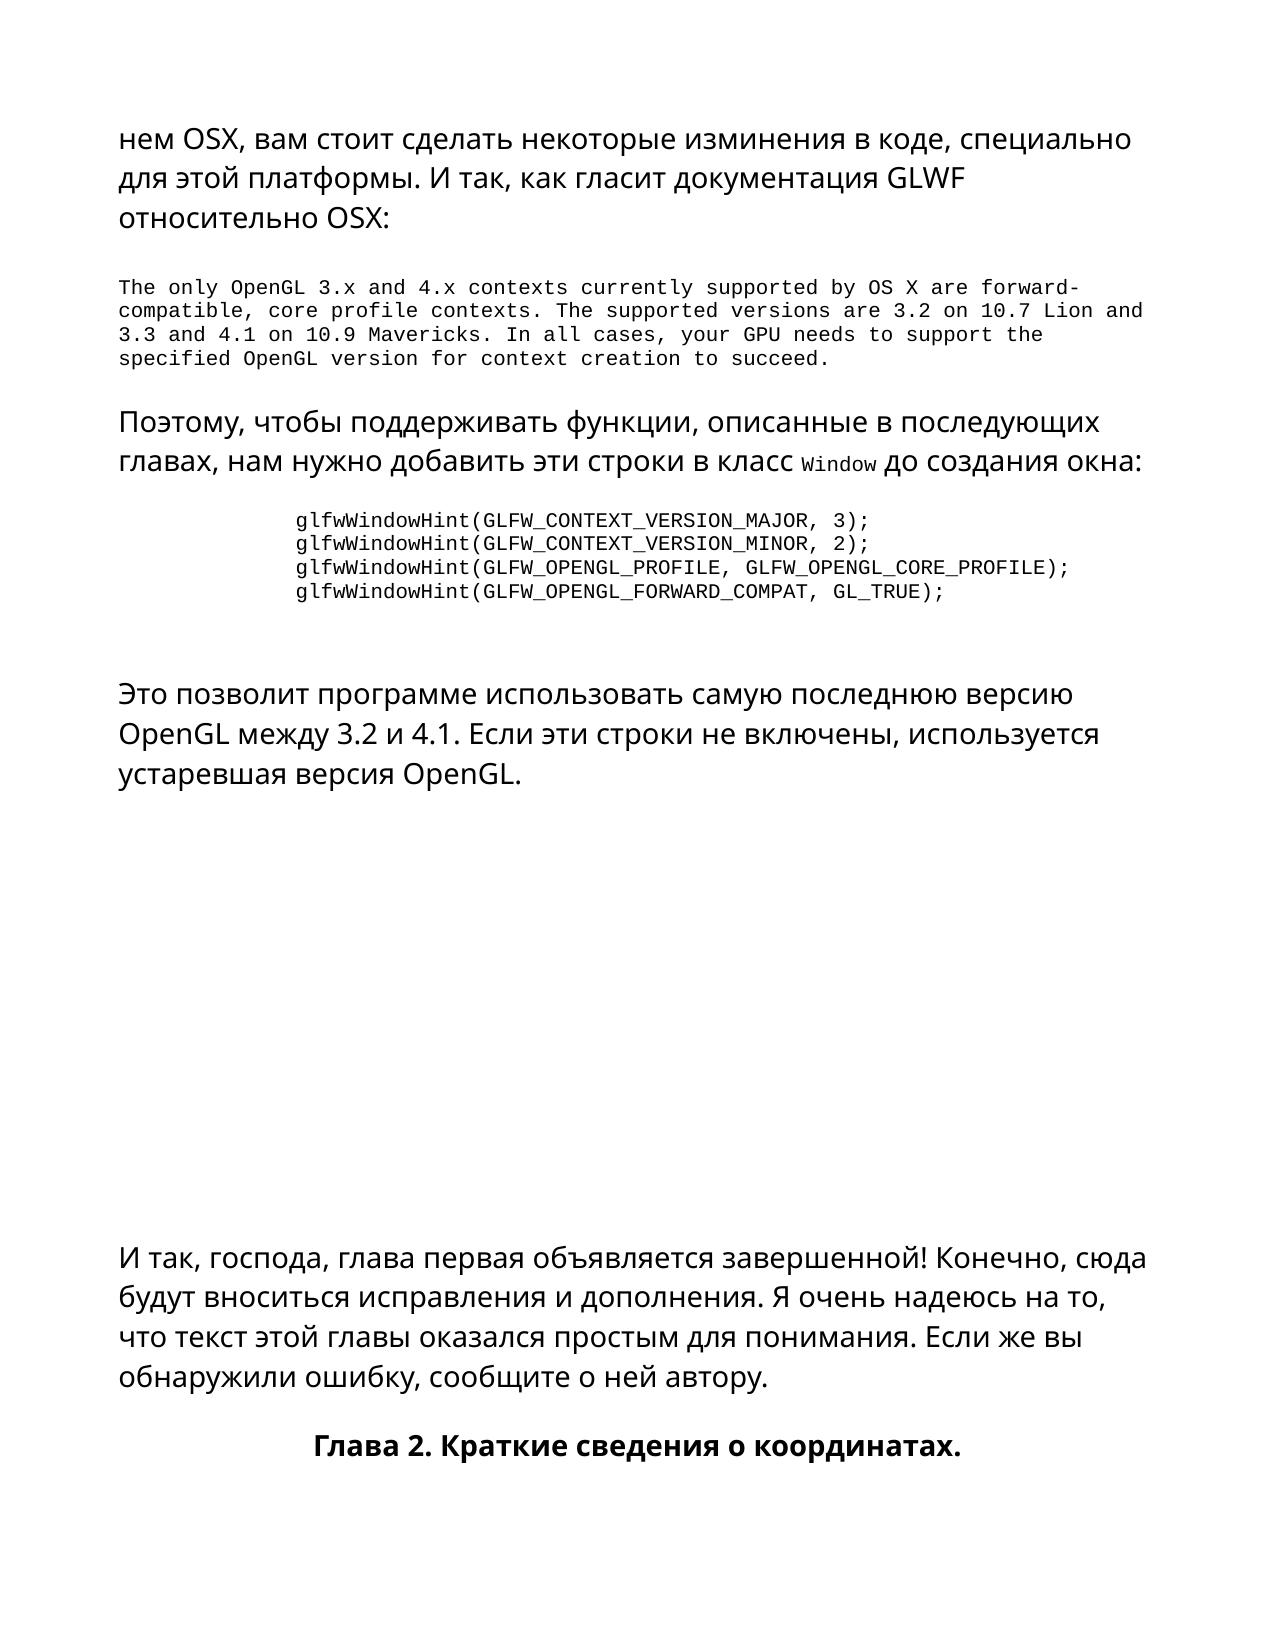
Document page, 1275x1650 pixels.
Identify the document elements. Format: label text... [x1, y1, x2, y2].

text Это позволит программе использовать самую последнюю версию OpenGL между 3.2 и 4.1. Если эти строки не включены, используется устаревшая версия OpenGL. [118, 673, 1157, 793]
text glfwWindowHint(GLFW_CONTEXT_VERSION_MINOR, 2); [295, 533, 1157, 557]
text Глава 2. Краткие сведения о координатах. [118, 1425, 1157, 1465]
text glfwWindowHint(GLFW_OPENGL_FORWARD_COMPAT, GL_TRUE); [295, 581, 1157, 604]
text И так, господа, глава первая объявляется завершенной! Конечно, сюда будут вноситься исправления и дополнения. Я очень надеюсь на то, что текст этой главы оказался простым для понимания. Если же вы обнаружили ошибку, сообщите о ней автору. [118, 1237, 1157, 1396]
text Поэтому, чтобы поддерживать функции, описанные в последующих главах, нам нужно добавить эти строки в класс Window до создания окна: [118, 401, 1157, 480]
text glfwWindowHint(GLFW_CONTEXT_VERSION_MAJOR, 3); [295, 510, 1157, 533]
text нем OSX, вам стоит сделать некоторые изминения в коде, специально для этой платформы. И так, как гласит документация GLWF относительно OSX: The only OpenGL 3.x and 4.x contexts currently supported by OS X are forward-compatible, core profile contexts. The supported versions are 3.2 on 10.7 Lion and 3.3 and 4.1 on 10.9 Mavericks. In all cases, your GPU needs to support the specified OpenGL version for context creation to succeed. [118, 118, 1157, 371]
text glfwWindowHint(GLFW_OPENGL_PROFILE, GLFW_OPENGL_CORE_PROFILE); [295, 557, 1157, 581]
